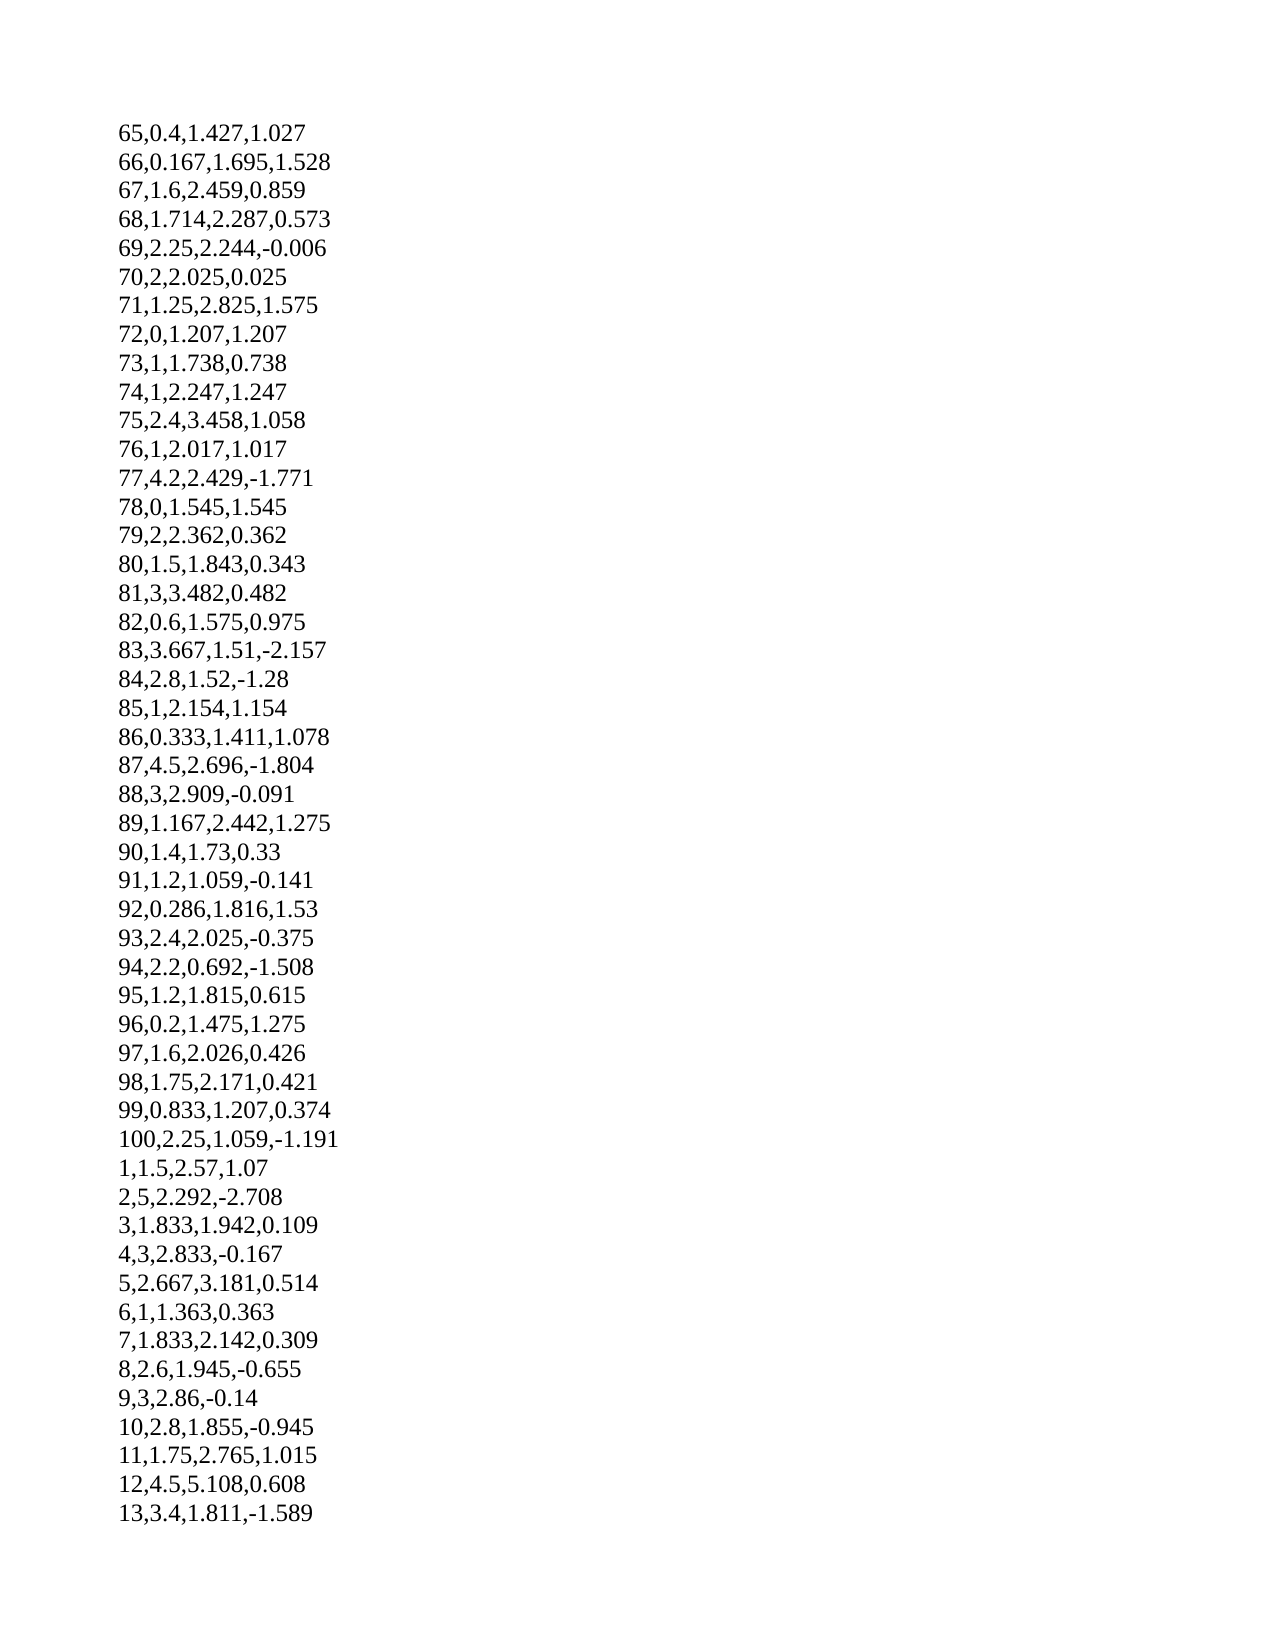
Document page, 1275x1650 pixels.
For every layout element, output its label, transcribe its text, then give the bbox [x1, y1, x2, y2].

text 7,1.833,2.142,0.309 [118, 1326, 1157, 1354]
text 72,0,1.207,1.207 [118, 319, 1157, 348]
text 6,1,1.363,0.363 [118, 1297, 1157, 1326]
text 86,0.333,1.411,1.078 [118, 722, 1157, 751]
text 2,5,2.292,-2.708 [118, 1182, 1157, 1211]
text 10,2.8,1.855,-0.945 [118, 1412, 1157, 1441]
text 90,1.4,1.73,0.33 [118, 837, 1157, 866]
text 9,3,2.86,-0.14 [118, 1383, 1157, 1412]
text 94,2.2,0.692,-1.508 [118, 952, 1157, 981]
text 93,2.4,2.025,-0.375 [118, 923, 1157, 952]
text 83,3.667,1.51,-2.157 [118, 636, 1157, 664]
text 74,1,2.247,1.247 [118, 377, 1157, 406]
text 98,1.75,2.171,0.421 [118, 1067, 1157, 1096]
text 80,1.5,1.843,0.343 [118, 549, 1157, 578]
text 78,0,1.545,1.545 [118, 492, 1157, 521]
text 77,4.2,2.429,-1.771 [118, 463, 1157, 492]
text 8,2.6,1.945,-0.655 [118, 1354, 1157, 1383]
text 96,0.2,1.475,1.275 [118, 1009, 1157, 1038]
text 79,2,2.362,0.362 [118, 521, 1157, 549]
text 91,1.2,1.059,-0.141 [118, 866, 1157, 894]
text 85,1,2.154,1.154 [118, 693, 1157, 722]
text 100,2.25,1.059,-1.191 [118, 1124, 1157, 1153]
text 76,1,2.017,1.017 [118, 434, 1157, 463]
text 68,1.714,2.287,0.573 [118, 204, 1157, 233]
text 99,0.833,1.207,0.374 [118, 1096, 1157, 1124]
text 3,1.833,1.942,0.109 [118, 1211, 1157, 1239]
text 92,0.286,1.816,1.53 [118, 894, 1157, 923]
text 95,1.2,1.815,0.615 [118, 981, 1157, 1009]
text 70,2,2.025,0.025 [118, 262, 1157, 291]
text 65,0.4,1.427,1.027 [118, 118, 1157, 147]
text 88,3,2.909,-0.091 [118, 779, 1157, 808]
text 67,1.6,2.459,0.859 [118, 176, 1157, 204]
text 87,4.5,2.696,-1.804 [118, 751, 1157, 779]
text 82,0.6,1.575,0.975 [118, 607, 1157, 636]
text 73,1,1.738,0.738 [118, 348, 1157, 377]
text 12,4.5,5.108,0.608 [118, 1469, 1157, 1498]
text 66,0.167,1.695,1.528 [118, 147, 1157, 176]
text 97,1.6,2.026,0.426 [118, 1038, 1157, 1067]
text 71,1.25,2.825,1.575 [118, 291, 1157, 319]
text 81,3,3.482,0.482 [118, 578, 1157, 607]
text 5,2.667,3.181,0.514 [118, 1268, 1157, 1297]
text 89,1.167,2.442,1.275 [118, 808, 1157, 837]
text 4,3,2.833,-0.167 [118, 1239, 1157, 1268]
text 11,1.75,2.765,1.015 [118, 1441, 1157, 1469]
text 84,2.8,1.52,-1.28 [118, 664, 1157, 693]
text 69,2.25,2.244,-0.006 [118, 233, 1157, 262]
text 75,2.4,3.458,1.058 [118, 406, 1157, 434]
text 13,3.4,1.811,-1.589 [118, 1498, 1157, 1527]
text 1,1.5,2.57,1.07 [118, 1153, 1157, 1182]
